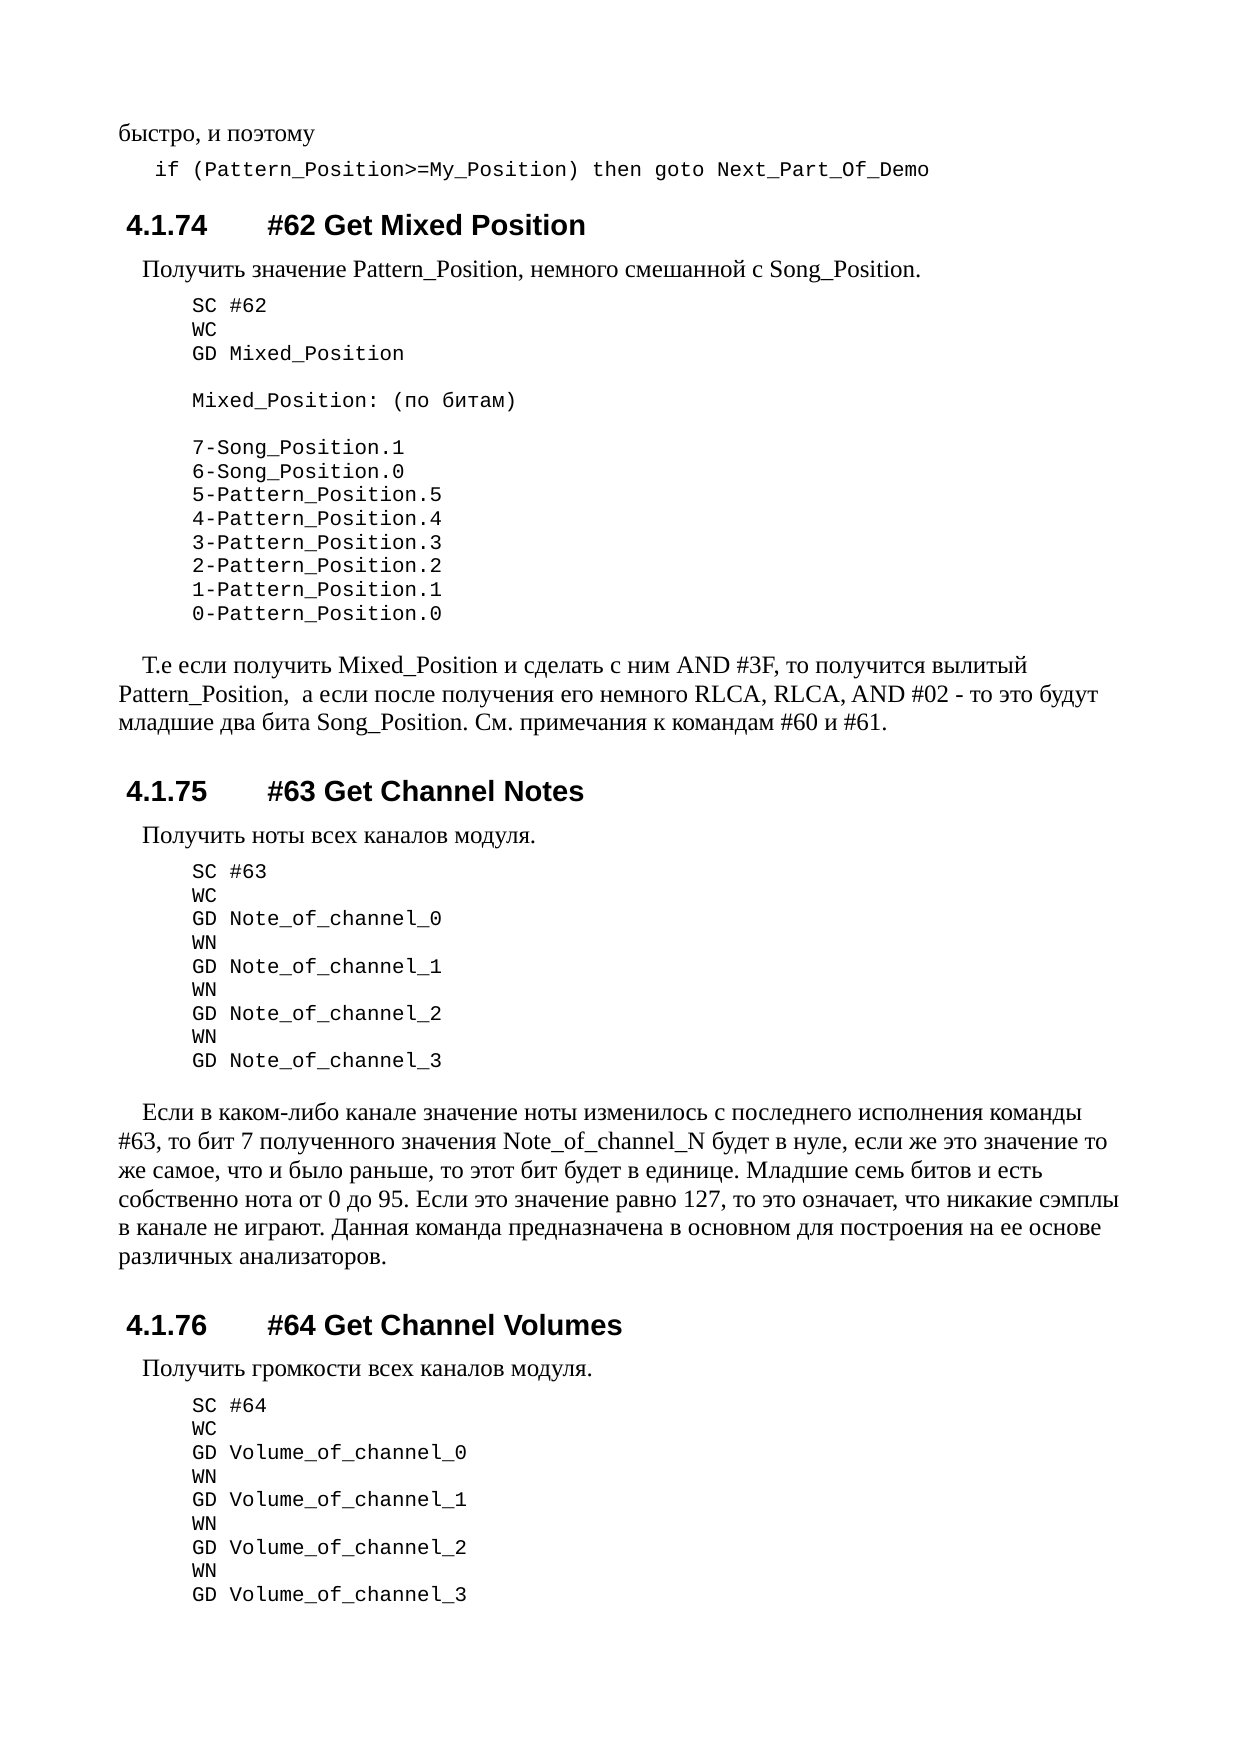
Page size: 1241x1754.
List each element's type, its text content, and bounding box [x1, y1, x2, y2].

text GD Note_of_channel_2 [118, 1003, 1122, 1027]
text WC [118, 885, 1122, 908]
text Получить ноты всех каналов модуля. [118, 820, 1122, 848]
text 5-Pattern_Position.5 [118, 484, 1122, 508]
text SC #63 [118, 861, 1122, 885]
text Т.е если получить Mixed_Position и сделать с ним AND #3F, то получится вылитый Pattern_Position, а если после получения его немного RLCA, RLCA, AND #02 - то это будут младшие два бита Song_Position. См. примечания к командам #60 и #61. [118, 650, 1122, 736]
text 7-Song_Position.1 [118, 437, 1122, 461]
text GD Note_of_channel_3 [118, 1050, 1122, 1074]
text GD Note_of_channel_0 [118, 908, 1122, 932]
text Получить значение Pattern_Position, немного смешанной с Song_Position. [118, 254, 1122, 283]
text GD Mixed_Position [118, 343, 1122, 366]
text 3-Pattern_Position.3 [118, 532, 1122, 555]
text 1-Pattern_Position.1 [118, 579, 1122, 603]
text Если в каком-либо канале значение ноты изменилось с последнего исполнения команды #63, то бит 7 полученного значения Note_of_channel_N будет в нуле, если же это значение то же самое, что и было раньше, то этот бит будет в единице. Младшие семь битов и есть собственно нота от 0 до 95. Если это значение равно 127, то это означает, что никакие сэмплы в канале не играют. Данная команда предназначена в основном для построения на ее основе различных анализаторов. [118, 1097, 1122, 1270]
text 2-Pattern_Position.2 [118, 555, 1122, 579]
text WN [118, 1560, 1122, 1584]
subtitle #63 Get Channel Notes [118, 774, 1122, 807]
text 4-Pattern_Position.4 [118, 508, 1122, 532]
text GD Volume_of_channel_1 [118, 1489, 1122, 1513]
text WC [118, 319, 1122, 343]
text WN [118, 932, 1122, 956]
text WN [118, 1466, 1122, 1489]
text GD Volume_of_channel_3 [118, 1584, 1122, 1608]
text GD Note_of_channel_1 [118, 956, 1122, 979]
text 6-Song_Position.0 [118, 461, 1122, 484]
text SC #62 [118, 295, 1122, 319]
text WN [118, 1513, 1122, 1537]
subtitle #62 Get Mixed Position [118, 208, 1122, 242]
text WC [118, 1418, 1122, 1442]
text WN [118, 1027, 1122, 1050]
text WN [118, 979, 1122, 1003]
subtitle #64 Get Channel Volumes [118, 1307, 1122, 1341]
text GD Volume_of_channel_0 [118, 1442, 1122, 1466]
text быстро, и поэтому [118, 118, 1122, 147]
text SC #64 [118, 1395, 1122, 1418]
text if (Pattern_Position>=My_Position) then goto Next_Part_Of_Demo [118, 159, 1122, 183]
text GD Volume_of_channel_2 [118, 1537, 1122, 1560]
text 0-Pattern_Position.0 [118, 603, 1122, 626]
text Mixed_Position: (по битам) [118, 390, 1122, 413]
text Получить громкости всех каналов модуля. [118, 1353, 1122, 1382]
